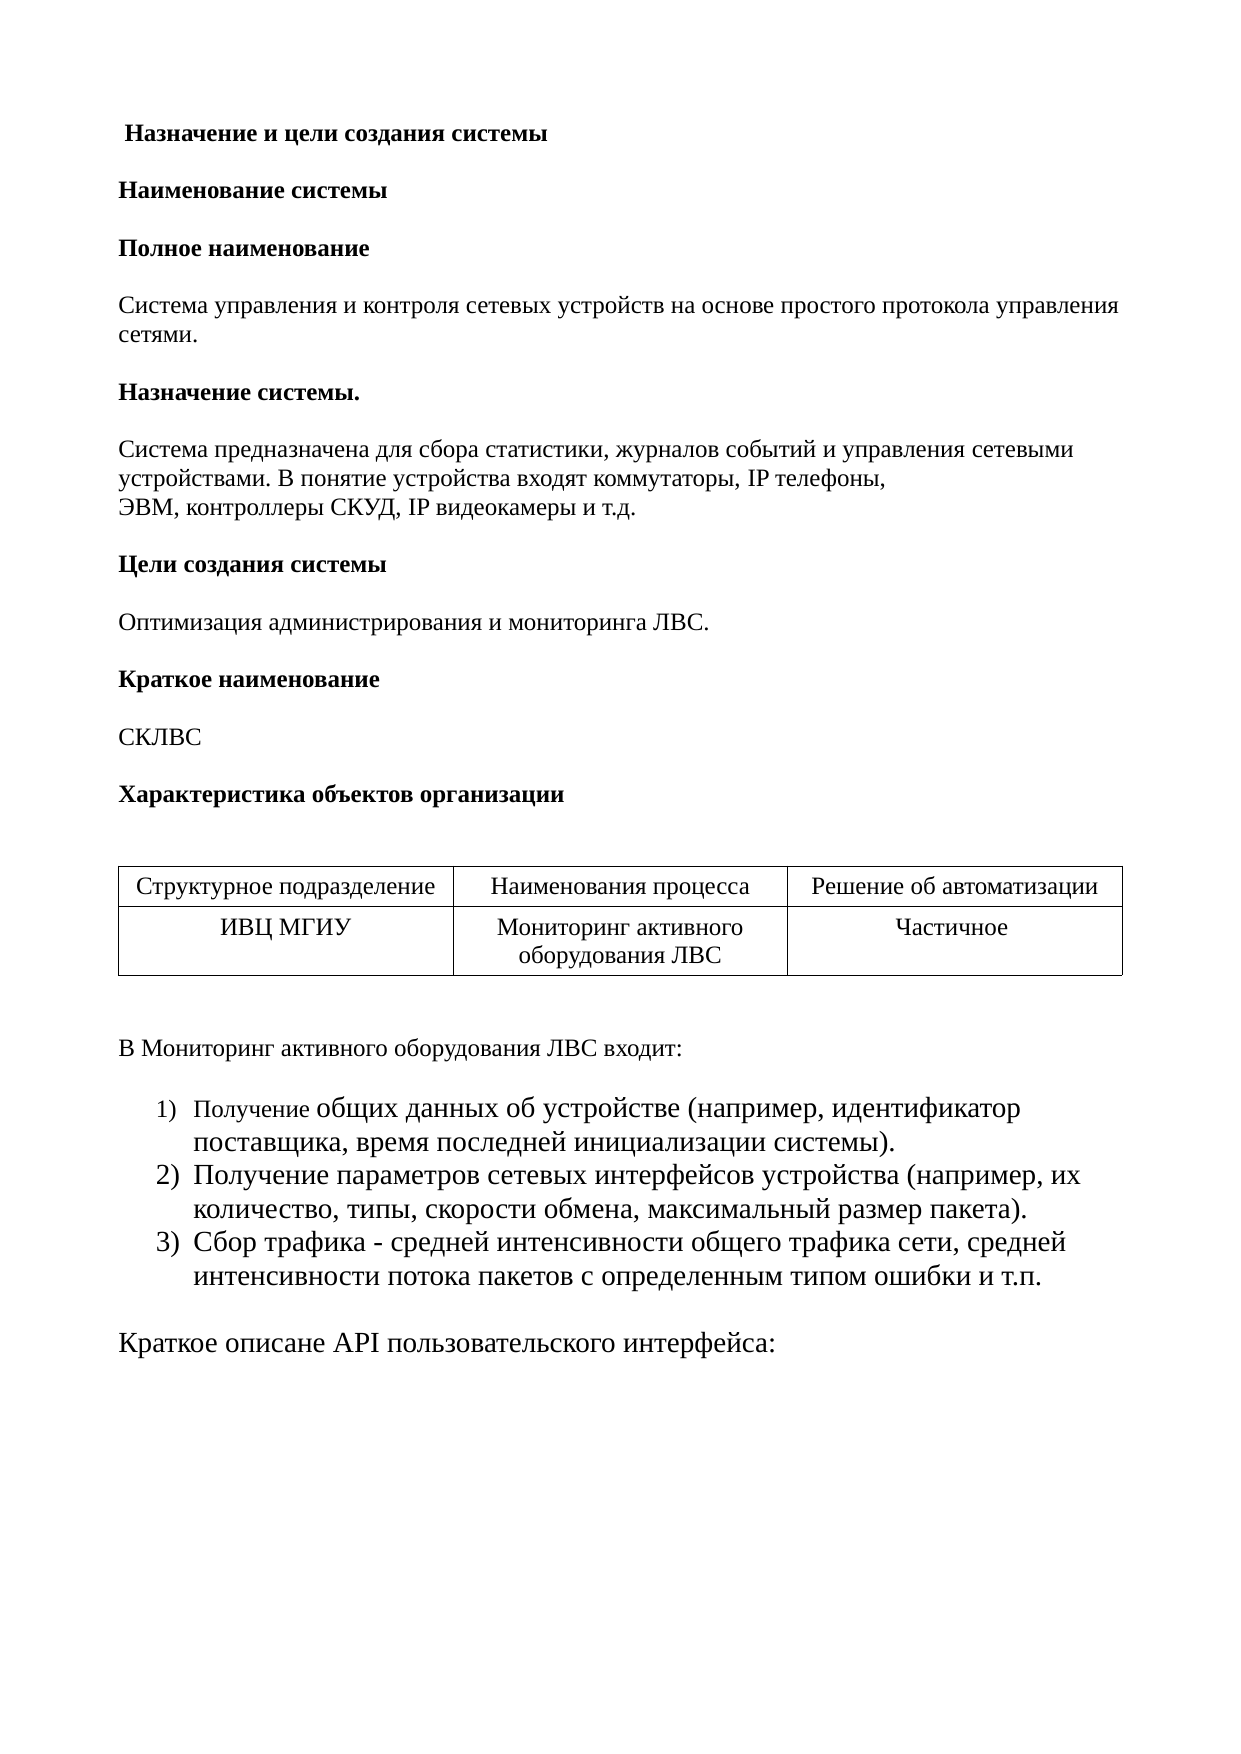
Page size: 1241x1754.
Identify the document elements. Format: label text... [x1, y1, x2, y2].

text Краткое наименование [118, 664, 1122, 693]
text Наименование системы [118, 176, 1122, 204]
text Система управления и контроля сетевых устройств на основе простого протокола управления сетями. [118, 291, 1122, 348]
text ЭВМ, контроллеры СКУД, IP видеокамеры и т.д. [118, 492, 1122, 521]
list Получение общих данных об устройстве (например, идентификатор поставщика, время последней инициализации системы). [156, 1090, 1122, 1157]
table_header Структурное подразделение [119, 867, 453, 906]
text СКЛВС [118, 722, 1122, 751]
table_cell ИВЦ МГИУ [119, 907, 453, 975]
text Оптимизация администрирования и мониторинга ЛВС. [118, 607, 1122, 636]
table_header Наименования процесса [454, 867, 787, 906]
table_header Решение об автоматизации [788, 867, 1122, 906]
text Характеристика объектов организации [118, 779, 1122, 808]
list Получение параметров сетевых интерфейсов устройства (например, их количество, типы, скорости обмена, максимальный размер пакета). [156, 1157, 1122, 1224]
table_cell Частичное [788, 907, 1122, 975]
list Сбор трафика - средней интенсивности общего трафика сети, средней интенсивности потока пакетов с определенным типом ошибки и т.п. [156, 1224, 1122, 1291]
table_cell Мониторинг активного оборудования ЛВС [454, 907, 787, 975]
text Назначение и цели создания системы [118, 118, 1122, 147]
text Цели создания системы [118, 549, 1122, 578]
text Полное наименование [118, 233, 1122, 262]
text Система предназначена для сбора статистики, журналов событий и управления cетевыми устройствами. В понятие устройства входят коммутаторы, IP телефоны, [118, 434, 1122, 492]
text В Мониторинг активного оборудования ЛВС входит: [118, 1033, 1122, 1061]
text Краткое описане API пользовательского интерфейса: [118, 1325, 1122, 1358]
text Назначение системы. [118, 377, 1122, 406]
